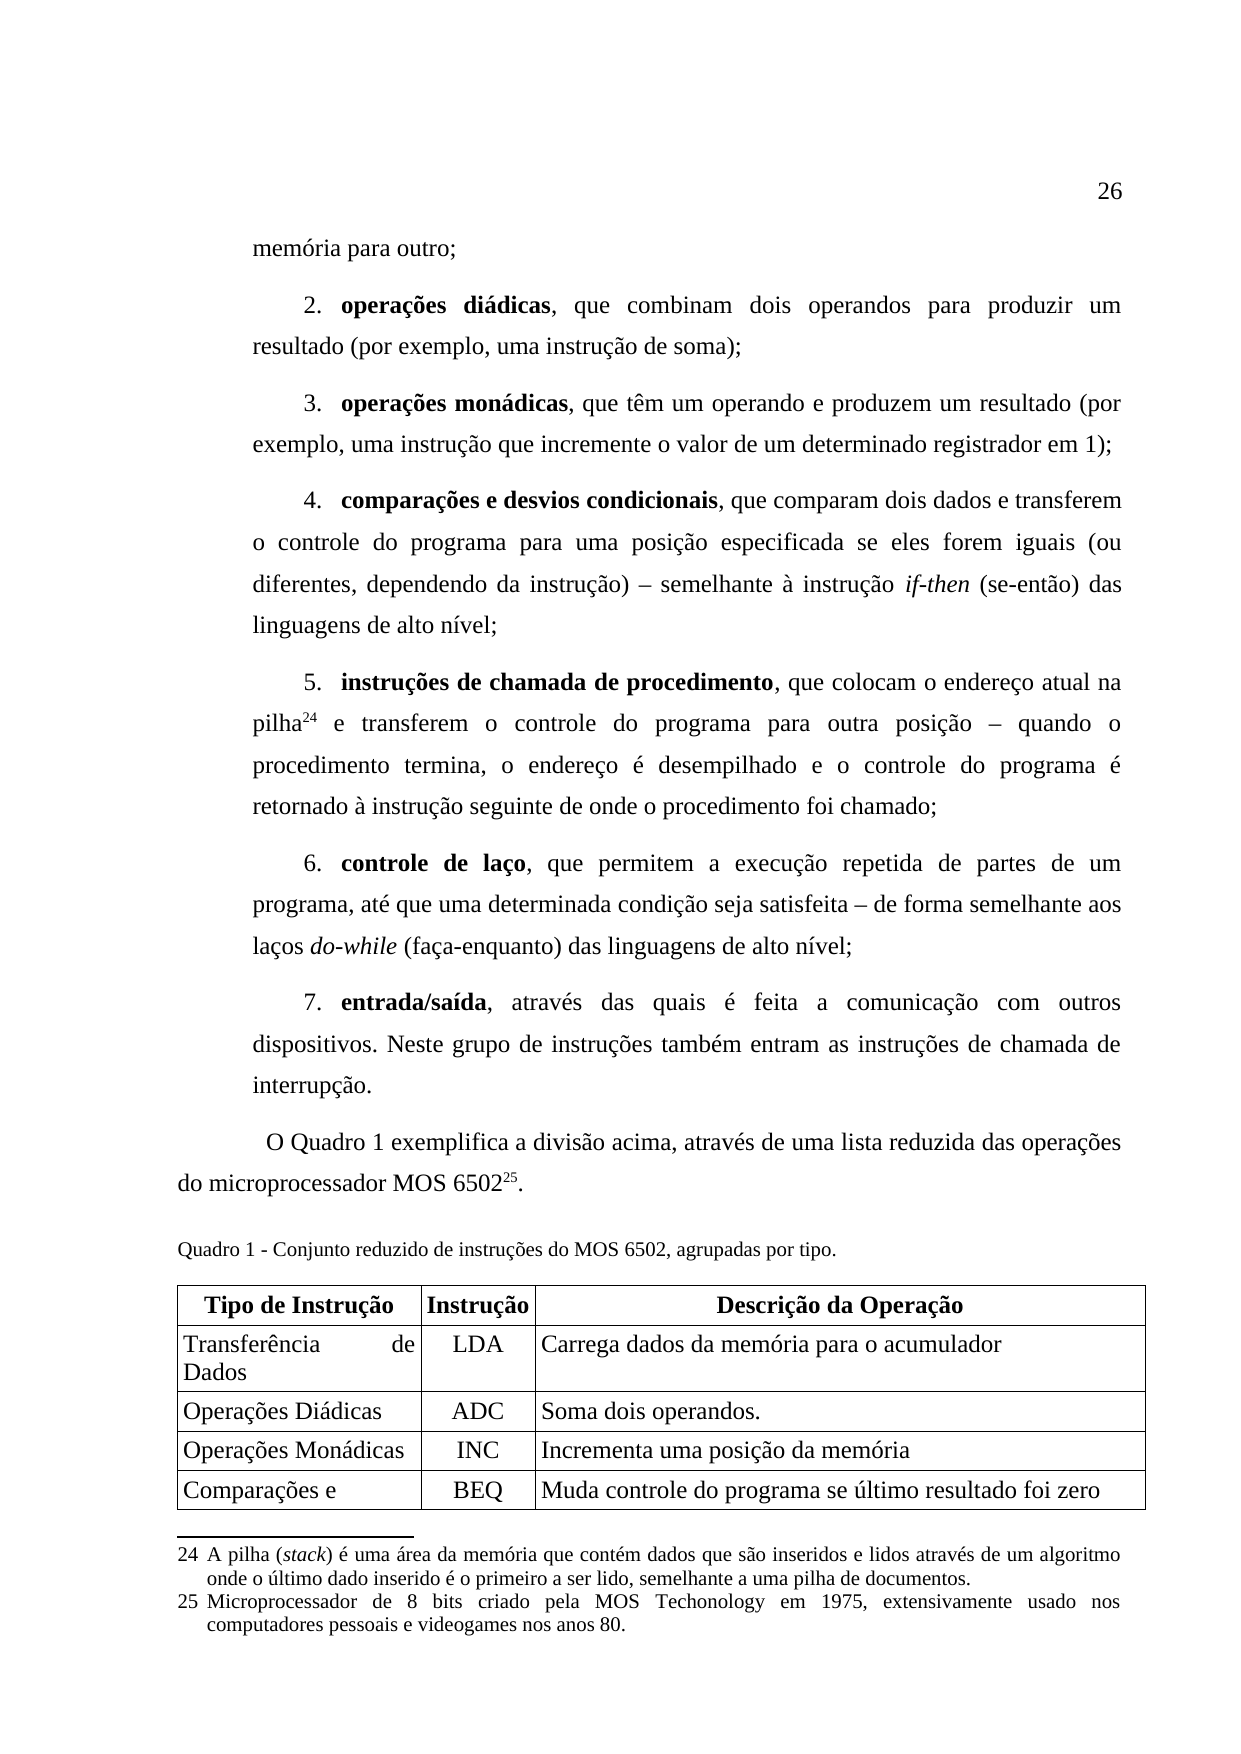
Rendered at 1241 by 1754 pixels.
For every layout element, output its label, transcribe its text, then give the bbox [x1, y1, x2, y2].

table_cell Carrega dados da memória para o acumulador [536, 1326, 1145, 1391]
text Quadro 1 - Conjunto reduzido de instruções do MOS 6502, agrupadas por tipo. [177, 1238, 1122, 1261]
table_header Muda controle do programa se último resultado foi zero [536, 1471, 1145, 1509]
table_cell Soma dois operandos. [536, 1392, 1145, 1431]
table_header Tipo de Instrução [178, 1286, 421, 1324]
text O Quadro 1 exemplifica a divisão acima, através de uma lista reduzida das operações do microprocessador MOS 6502. [177, 1128, 1122, 1197]
table_cell Operações Diádicas [178, 1392, 421, 1431]
list controle de laço, que permitem a execução repetida de partes de um programa, até que uma determinada condição seja satisfeita – de forma semelhante aos laços do-while (faça-enquanto) das linguagens de alto nível; [215, 849, 1122, 959]
list operações monádicas, que têm um operando e produzem um resultado (por exemplo, uma instrução que incremente o valor de um determinado registrador em 1); [215, 389, 1122, 458]
table_cell ADC [422, 1392, 535, 1431]
table_header BEQ [422, 1471, 535, 1509]
table_cell INC [422, 1432, 535, 1470]
list instruções de chamada de procedimento, que colocam o endereço atual na pilha e transferem o controle do programa para outra posição – quando o procedimento termina, o endereço é desempilhado e o controle do programa é retornado à instrução seguinte de onde o procedimento foi chamado; [215, 668, 1122, 820]
list memória para outro; [215, 234, 1122, 262]
list A pilha (stack) é uma área da memória que contém dados que são inseridos e lidos através de um algoritmo onde o último dado inserido é o primeiro a ser lido, semelhante a uma pilha de documentos. [177, 1543, 1122, 1589]
text Microprocessador de 8 bits criado pela MOS Techonology em 1975, extensivamente usado nos computadores pessoais e videogames nos anos 80. [177, 1589, 1122, 1636]
table_header Descrição da Operação [536, 1286, 1145, 1324]
table_cell Comparações e [178, 1471, 421, 1509]
table_cell Incrementa uma posição da memória [536, 1432, 1145, 1470]
table_cell Transferência de Dados [178, 1326, 421, 1391]
list operações diádicas, que combinam dois operandos para produzir um resultado (por exemplo, uma instrução de soma); [215, 291, 1122, 360]
table_cell Operações Monádicas [178, 1432, 421, 1470]
list entrada/saída, através das quais é feita a comunicação com outros dispositivos. Neste grupo de instruções também entram as instruções de chamada de interrupção. [215, 988, 1122, 1099]
table_cell LDA [422, 1326, 535, 1391]
table_header Instrução [422, 1286, 535, 1324]
list comparações e desvios condicionais, que comparam dois dados e transferem o controle do programa para uma posição especificada se eles forem iguais (ou diferentes, dependendo da instrução) – semelhante à instrução if-then (se-então) das linguagens de alto nível; [215, 487, 1122, 639]
